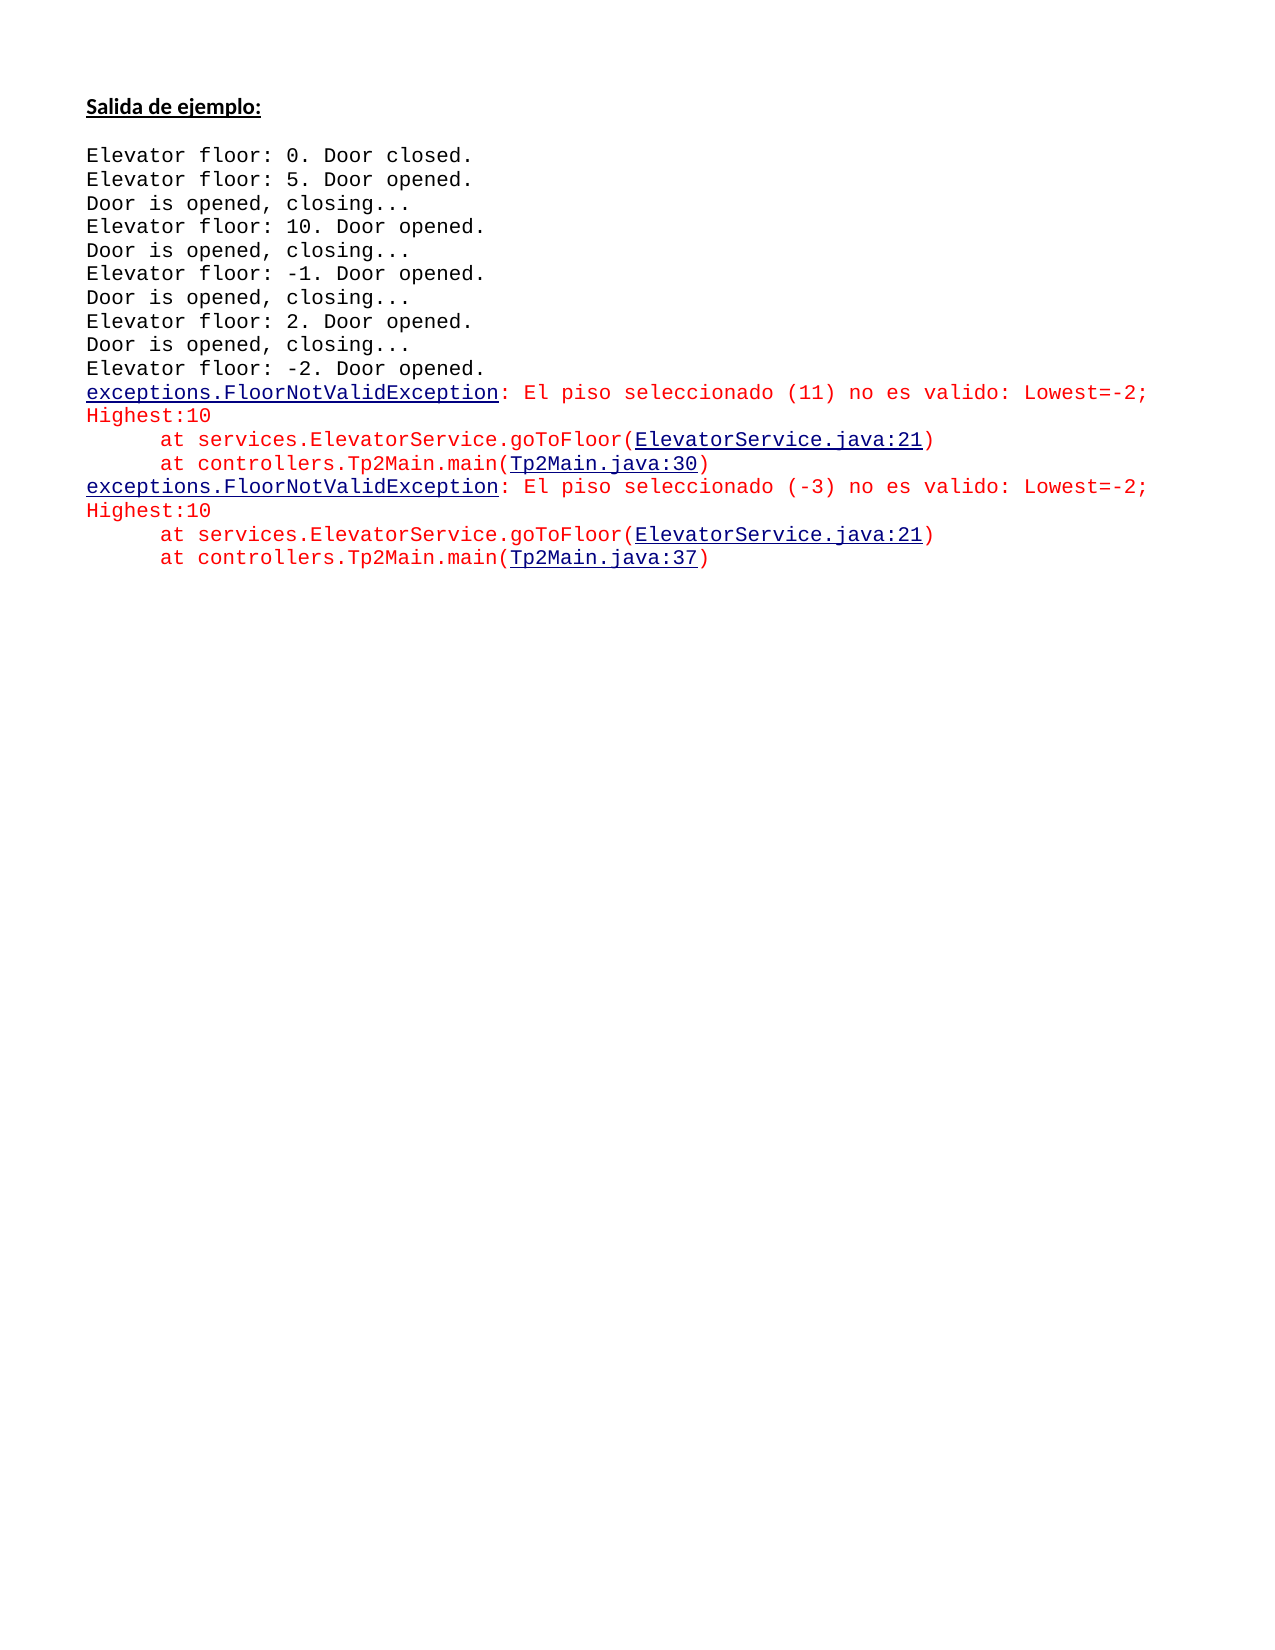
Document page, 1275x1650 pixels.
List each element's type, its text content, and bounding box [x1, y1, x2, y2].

text Elevator floor: 10. Door opened. [86, 216, 1201, 240]
text Door is opened, closing... [86, 287, 1201, 311]
text Salida de ejemplo: [86, 92, 1201, 120]
text Elevator floor: 5. Door opened. [86, 169, 1201, 192]
text Door is opened, closing... [86, 334, 1201, 358]
text at services.ElevatorService.goToFloor(ElevatorService.java:21) [86, 429, 1201, 453]
text Elevator floor: -1. Door opened. [86, 263, 1201, 287]
text Elevator floor: 2. Door opened. [86, 311, 1201, 334]
text at controllers.Tp2Main.main(Tp2Main.java:37) [86, 547, 1201, 571]
text Door is opened, closing... [86, 192, 1201, 216]
text Door is opened, closing... [86, 240, 1201, 263]
text at controllers.Tp2Main.main(Tp2Main.java:30) [86, 453, 1201, 476]
text exceptions.FloorNotValidException: El piso seleccionado (11) no es valido: Lowest=-2; Highest:10 [86, 382, 1201, 429]
text Elevator floor: -2. Door opened. [86, 358, 1201, 382]
text Elevator floor: 0. Door closed. [86, 145, 1201, 169]
text at services.ElevatorService.goToFloor(ElevatorService.java:21) [86, 523, 1201, 547]
text exceptions.FloorNotValidException: El piso seleccionado (-3) no es valido: Lowest=-2; Highest:10 [86, 476, 1201, 523]
